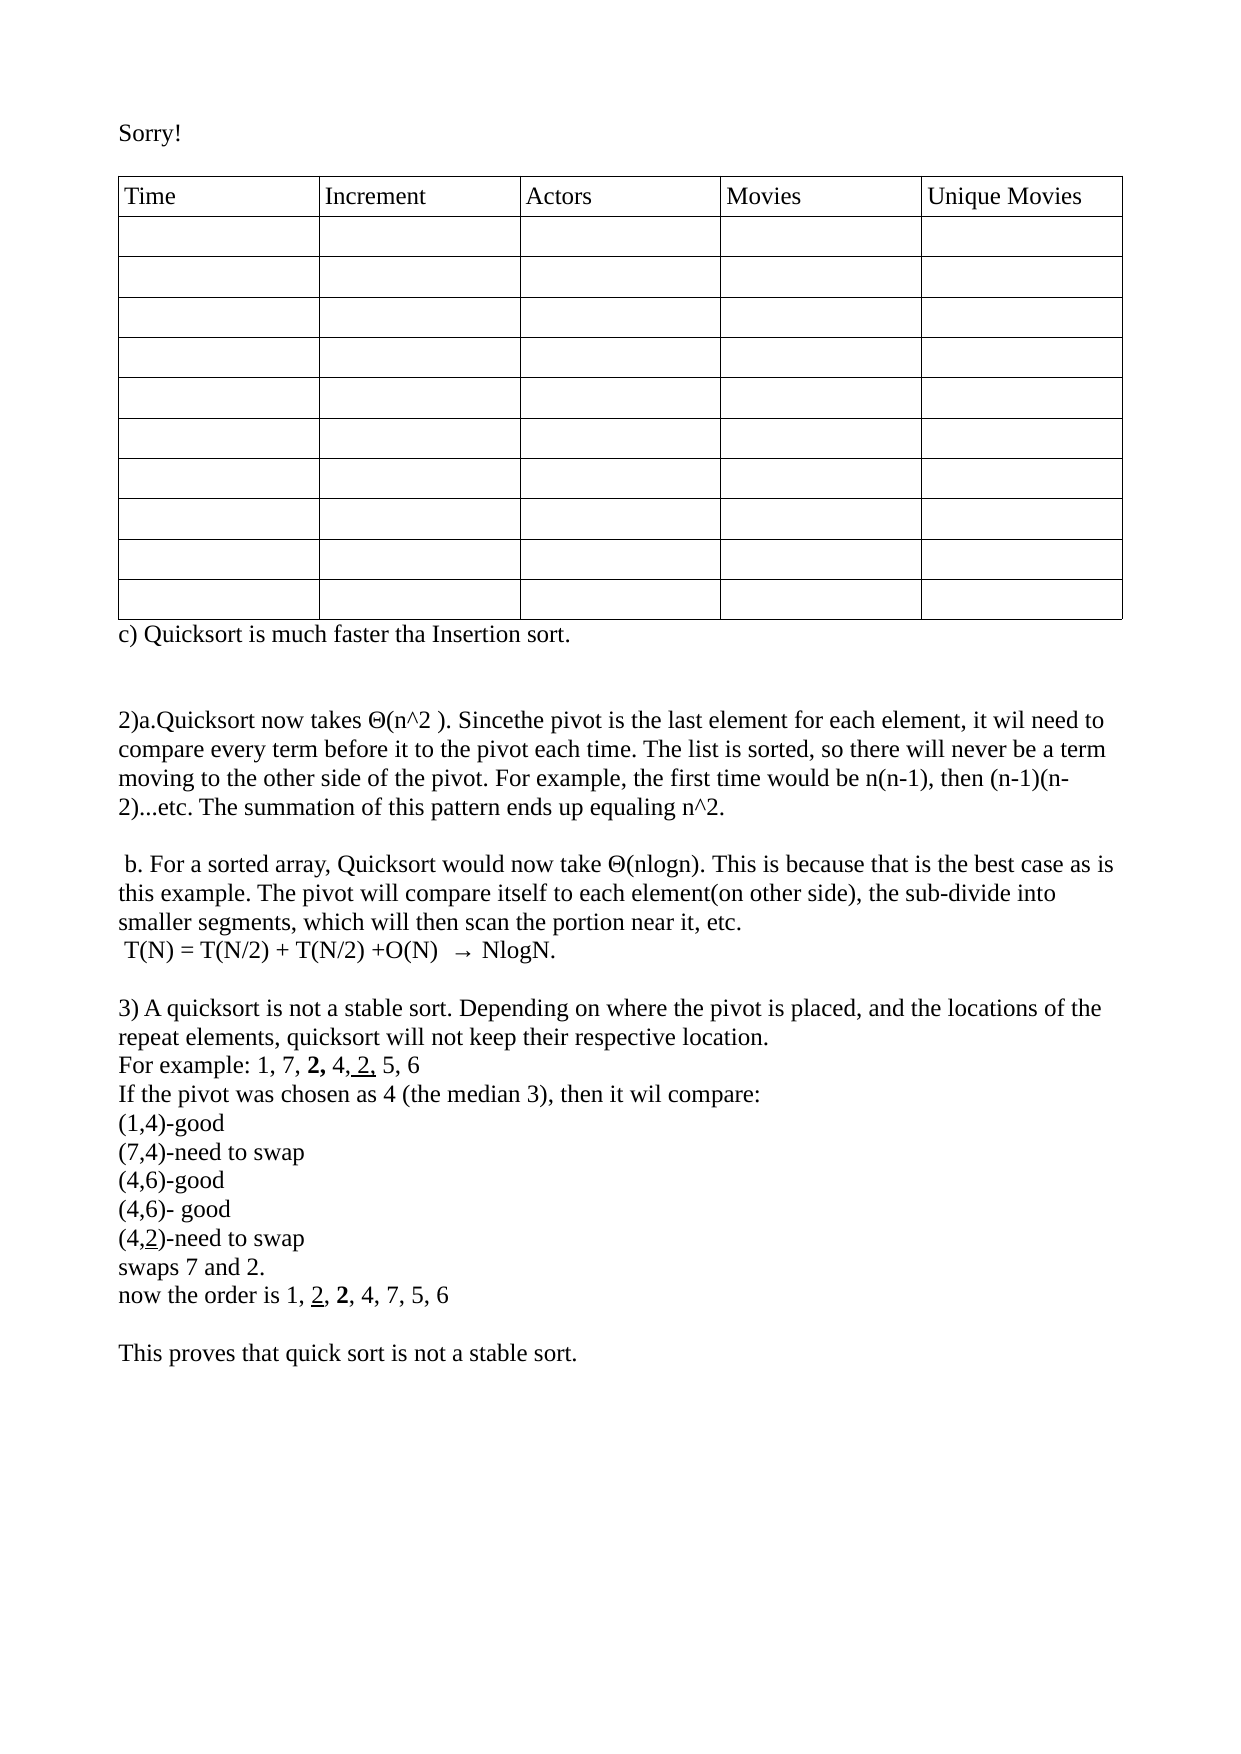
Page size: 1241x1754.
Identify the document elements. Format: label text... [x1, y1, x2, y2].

table_cell [521, 580, 720, 619]
text For example: 1, 7, 2, 4, 2, 5, 6 [118, 1050, 1122, 1079]
table_cell [320, 419, 520, 458]
table_header Increment [320, 177, 520, 216]
table_cell [521, 499, 720, 538]
table_cell [119, 378, 319, 417]
text (7,4)-need to swap [118, 1137, 1122, 1165]
table_cell [922, 298, 1122, 337]
text c) Quicksort is much faster tha Insertion sort. [118, 620, 1122, 648]
table_header Unique Movies [922, 177, 1122, 216]
table_cell [922, 257, 1122, 297]
table_cell [721, 419, 921, 458]
text swaps 7 and 2. [118, 1252, 1122, 1280]
table_cell [922, 378, 1122, 417]
table_cell [922, 217, 1122, 256]
table_cell [922, 580, 1122, 619]
table_cell [320, 580, 520, 619]
text b. For a sorted array, Quicksort would now take Θ(nlogn). This is because that is the best case as is this example. The pivot will compare itself to each element(on other side), the sub-divide into smaller segments, which will then scan the portion near it, etc. [118, 849, 1122, 935]
table_cell [119, 499, 319, 538]
table_cell [320, 217, 520, 256]
table_cell [721, 217, 921, 256]
table_cell [320, 338, 520, 377]
table_cell [521, 217, 720, 256]
table_cell [119, 540, 319, 579]
table_cell [320, 499, 520, 538]
table_cell [721, 338, 921, 377]
table_cell [521, 419, 720, 458]
table_cell [119, 257, 319, 297]
table_cell [521, 378, 720, 417]
table_cell [521, 257, 720, 297]
text (4,2)-need to swap [118, 1223, 1122, 1252]
text This proves that quick sort is not a stable sort. [118, 1338, 1122, 1367]
table_header Movies [721, 177, 921, 216]
table_cell [922, 540, 1122, 579]
table_cell [119, 338, 319, 377]
table_cell [320, 257, 520, 297]
table_cell [721, 257, 921, 297]
table_cell [320, 459, 520, 498]
text (4,6)- good [118, 1194, 1122, 1223]
table_cell [922, 459, 1122, 498]
text Sorry! [118, 118, 1122, 147]
table_cell [521, 338, 720, 377]
text (1,4)-good [118, 1108, 1122, 1137]
table_cell [521, 459, 720, 498]
text 2)a.Quicksort now takes Θ(n^2 ). Sincethe pivot is the last element for each element, it wil need to compare every term before it to the pivot each time. The list is sorted, so there will never be a term moving to the other side of the pivot. For example, the first time would be n(n-1), then (n-1)(n-2)...etc. The summation of this pattern ends up equaling n^2. [118, 705, 1122, 820]
table_cell [119, 459, 319, 498]
table_cell [320, 540, 520, 579]
table_cell [721, 580, 921, 619]
table_cell [721, 499, 921, 538]
table_cell [119, 217, 319, 256]
table_cell [119, 580, 319, 619]
text T(N) = T(N/2) + T(N/2) +O(N) → NlogN. [118, 935, 1122, 964]
table_cell [521, 540, 720, 579]
text (4,6)-good [118, 1165, 1122, 1194]
table_cell [721, 378, 921, 417]
text now the order is 1, 2, 2, 4, 7, 5, 6 [118, 1280, 1122, 1309]
table_cell [721, 540, 921, 579]
text 3) A quicksort is not a stable sort. Depending on where the pivot is placed, and the locations of the repeat elements, quicksort will not keep their respective location. [118, 993, 1122, 1050]
table_cell [721, 298, 921, 337]
text If the pivot was chosen as 4 (the median 3), then it wil compare: [118, 1079, 1122, 1108]
table_cell [521, 298, 720, 337]
table_header Time [119, 177, 319, 216]
table_header Actors [521, 177, 720, 216]
table_cell [922, 419, 1122, 458]
table_cell [119, 419, 319, 458]
table_cell [922, 499, 1122, 538]
table_cell [320, 298, 520, 337]
table_cell [320, 378, 520, 417]
table_cell [922, 338, 1122, 377]
table_cell [721, 459, 921, 498]
table_cell [119, 298, 319, 337]
